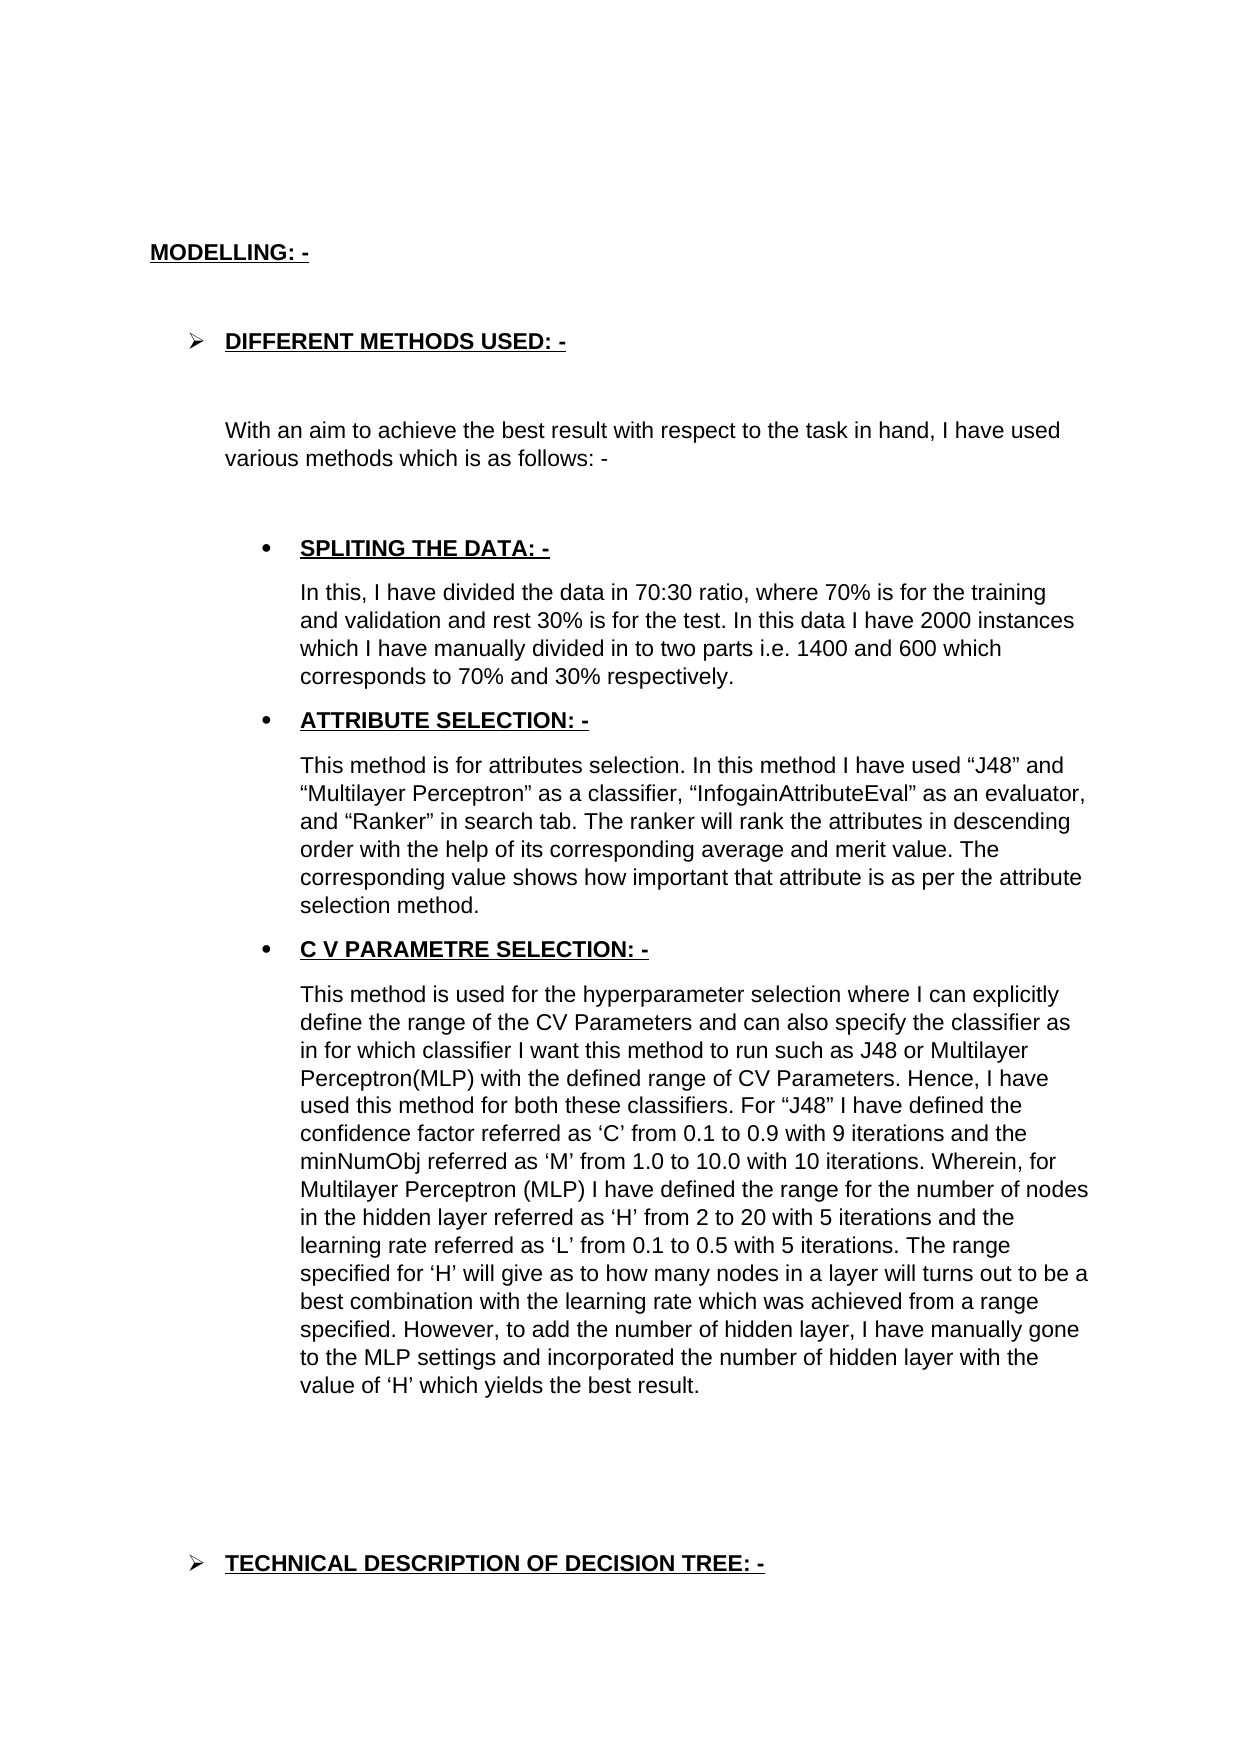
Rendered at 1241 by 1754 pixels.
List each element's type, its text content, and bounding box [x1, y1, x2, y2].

list In this, I have divided the data in 70:30 ratio, where 70% is for the training and validation and rest 30% is for the test. In this data I have 2000 instances which I have manually divided in to two parts i.e. 1400 and 600 which corresponds to 70% and 30% respectively. [300, 579, 1090, 689]
list This method is for attributes selection. In this method I have used “J48” and “Multilayer Perceptron” as a classifier, “InfogainAttributeEval” as an evaluator, and “Ranker” in search tab. The ranker will rank the attributes in descending order with the help of its corresponding average and merit value. The corresponding value shows how important that attribute is as per the attribute selection method. [300, 752, 1090, 918]
list SPLITING THE DATA: - [262, 534, 1090, 561]
list This method is used for the hyperparameter selection where I can explicitly define the range of the CV Parameters and can also specify the classifier as in for which classifier I want this method to run such as J48 or Multilayer Perceptron(MLP) with the defined range of CV Parameters. Hence, I have used this method for both these classifiers. For “J48” I have defined the confidence factor referred as ‘C’ from 0.1 to 0.9 with 9 iterations and the minNumObj referred as ‘M’ from 1.0 to 10.0 with 10 iterations. Wherein, for Multilayer Perceptron (MLP) I have defined the range for the number of nodes in the hidden layer referred as ‘H’ from 2 to 20 with 5 iterations and the learning rate referred as ‘L’ from 0.1 to 0.5 with 5 iterations. The range specified for ‘H’ will give as to how many nodes in a layer will turns out to be a best combination with the learning rate which was achieved from a range specified. However, to add the number of hidden layer, I have manually gone to the MLP settings and incorporated the number of hidden layer with the value of ‘H’ which yields the best result. [300, 981, 1090, 1398]
list TECHNICAL DESCRIPTION OF DECISION TREE: - [187, 1550, 1090, 1576]
text MODELLING: - [150, 239, 1090, 266]
list DIFFERENT METHODS USED: - [187, 328, 1090, 355]
list ATTRIBUTE SELECTION: - [262, 707, 1090, 734]
text With an aim to achieve the best result with respect to the task in hand, I have used various methods which is as follows: - [225, 417, 1090, 472]
list C V PARAMETRE SELECTION: - [262, 936, 1090, 963]
